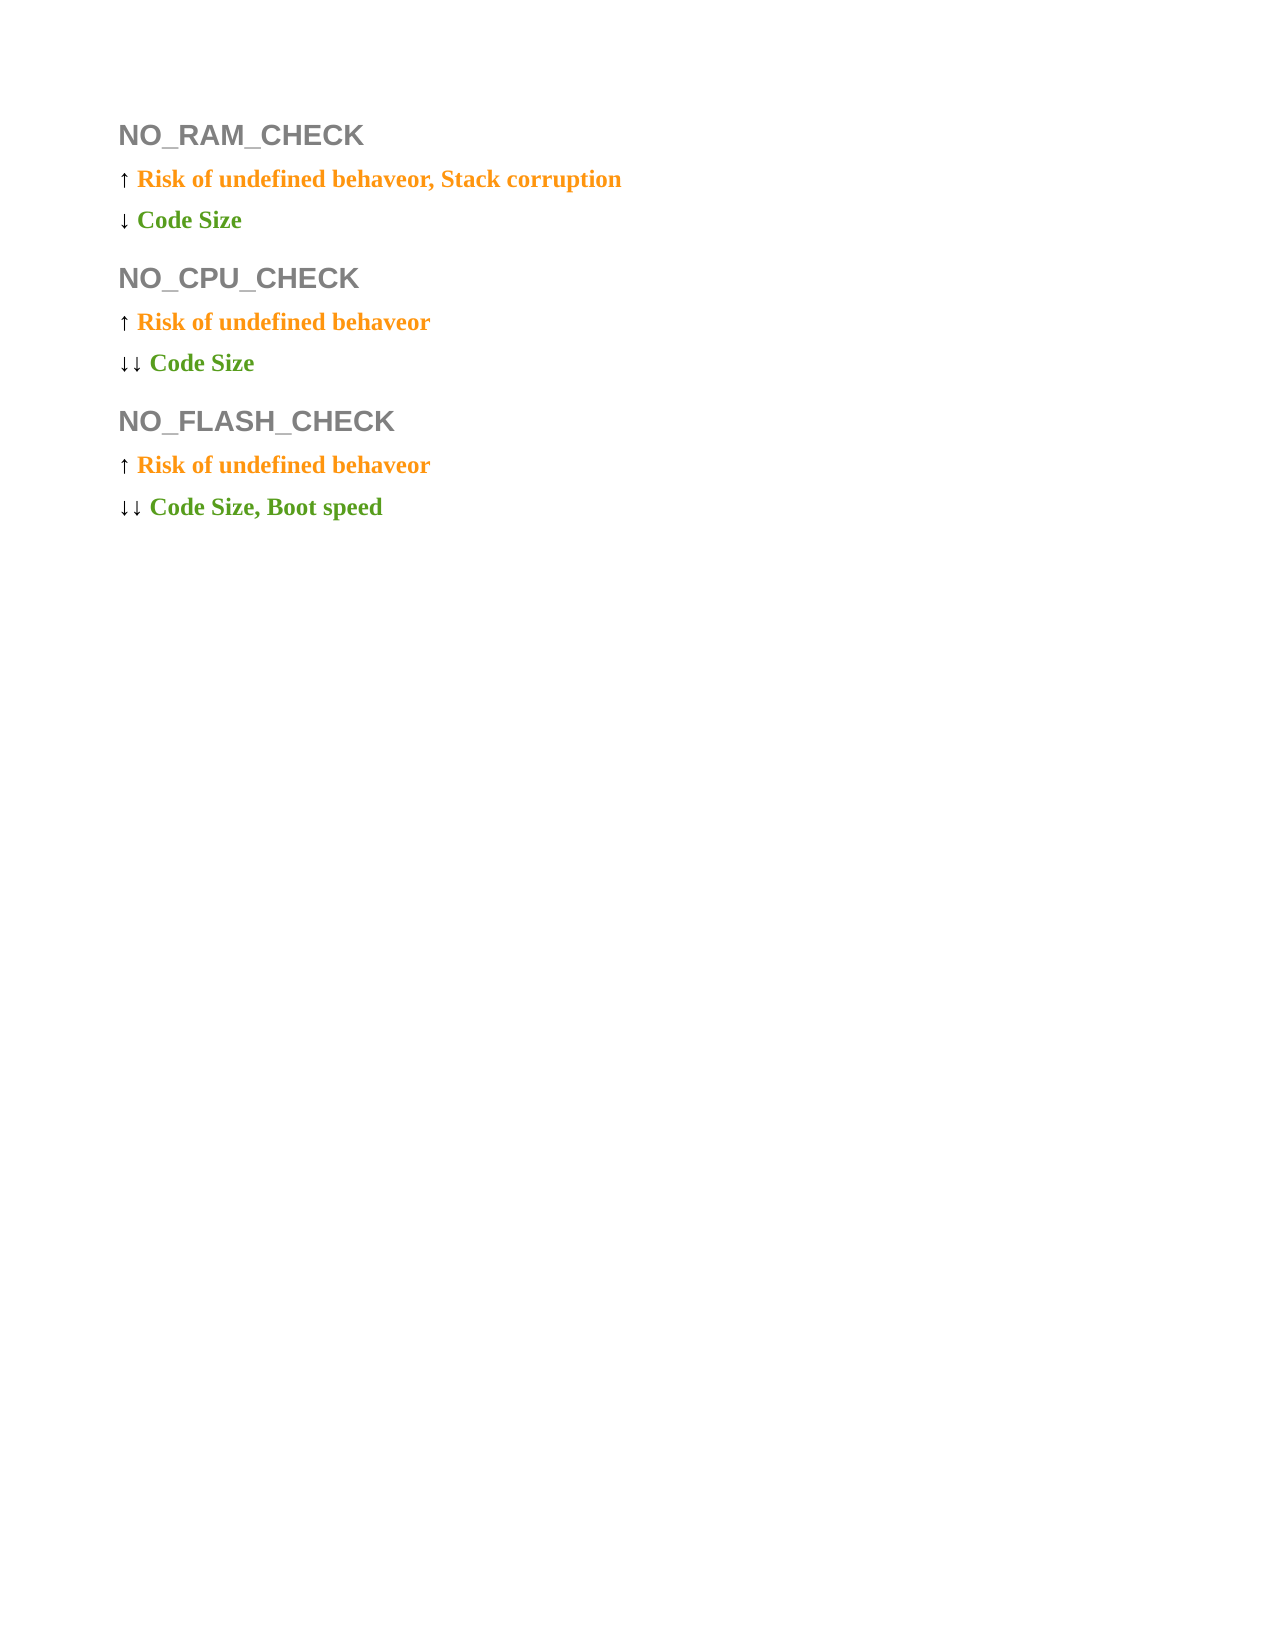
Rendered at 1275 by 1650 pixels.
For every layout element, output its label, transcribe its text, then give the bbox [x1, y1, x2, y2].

subtitle NO_RAM_CHECK [118, 118, 1157, 152]
text ↓ Code Size [118, 205, 1157, 234]
text ↑ Risk of undefined behaveor, Stack corruption [118, 164, 1157, 193]
subtitle NO_CPU_CHECK [118, 261, 1157, 295]
text ↑ Risk of undefined behaveor [118, 450, 1157, 479]
text ↓↓ Code Size [118, 348, 1157, 377]
text ↑ Risk of undefined behaveor [118, 307, 1157, 336]
text ↓↓ Code Size, Boot speed [118, 492, 1157, 520]
subtitle NO_FLASH_CHECK [118, 404, 1157, 438]
